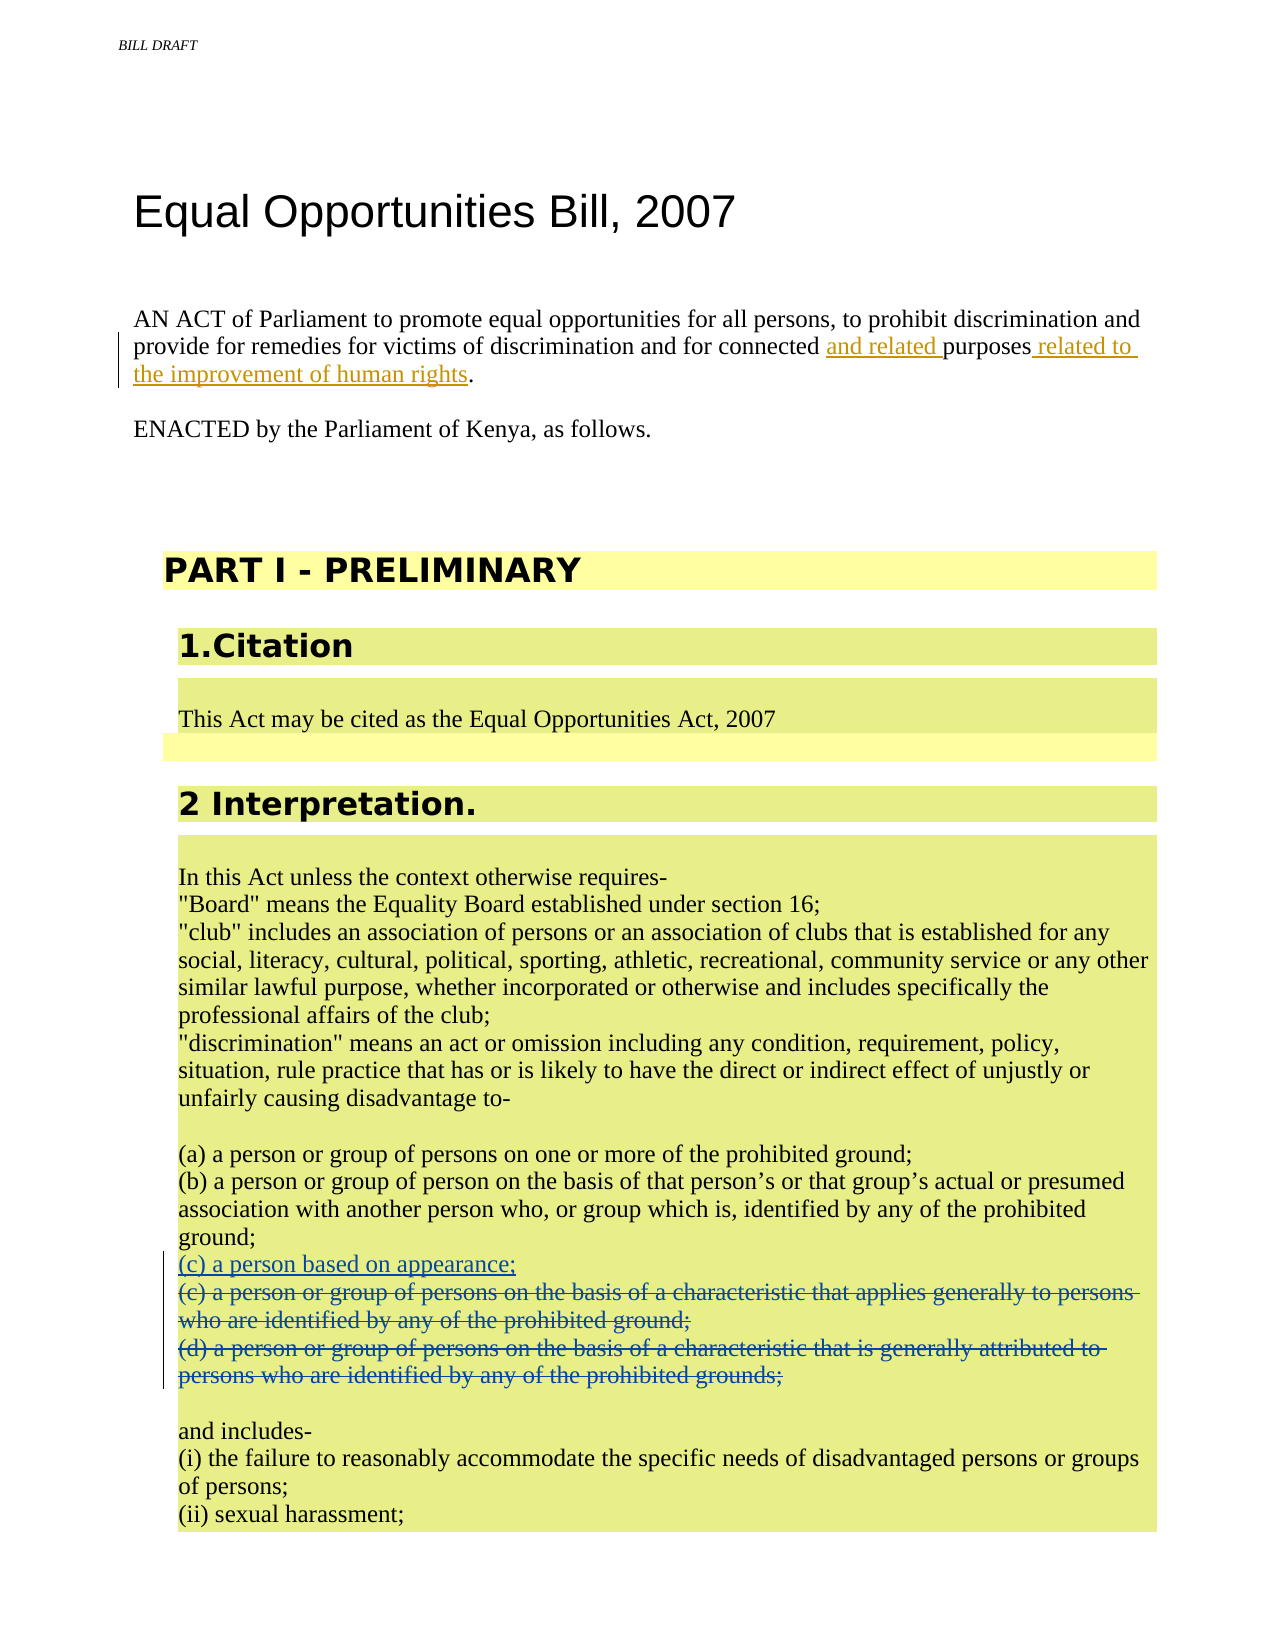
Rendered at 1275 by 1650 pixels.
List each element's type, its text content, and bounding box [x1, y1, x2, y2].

subtitle PART I - PRELIMINARY [163, 551, 1157, 590]
text (i) the failure to reasonably accommodate the specific needs of disadvantaged persons or groups of persons; [178, 1444, 1157, 1500]
text This Act may be cited as the Equal Opportunities Act, 2007 [178, 705, 1157, 733]
text "club" includes an association of persons or an association of clubs that is established for any social, literacy, cultural, political, sporting, athletic, recreational, community service or any other similar lawful purpose, whether incorporated or otherwise and includes specifically the professional affairs of the club; [178, 918, 1157, 1029]
text (a) a person or group of persons on one or more of the prohibited ground; [178, 1140, 1157, 1167]
text AN ACT of Parliament to promote equal opportunities for all persons, to prohibit discrimination and provide for remedies for victims of discrimination and for connected and related purposes related to the improvement of human rights. [133, 305, 1157, 388]
text "discrimination" means an act or omission including any condition, requirement, policy, situation, rule practice that has or is likely to have the direct or indirect effect of unjustly or unfairly causing disadvantage to- [178, 1029, 1157, 1112]
text and includes- [178, 1417, 1157, 1444]
text (c) a person based on appearance; [178, 1251, 1157, 1278]
text (b) a person or group of person on the basis of that person’s or that group’s actual or presumed association with another person who, or group which is, identified by any of the prohibited ground; [178, 1167, 1157, 1251]
text (ii) sexual harassment; [178, 1500, 1157, 1528]
text "Board" means the Equality Board established under section 16; [178, 890, 1157, 918]
subtitle Equal Opportunities Bill, 2007 [133, 186, 1157, 237]
text In this Act unless the context otherwise requires- [178, 863, 1157, 890]
subtitle 2 Interpretation. [178, 786, 1157, 822]
text ENACTED by the Parliament of Kenya, as follows. [133, 416, 1157, 443]
subtitle 1.Citation [178, 628, 1157, 665]
